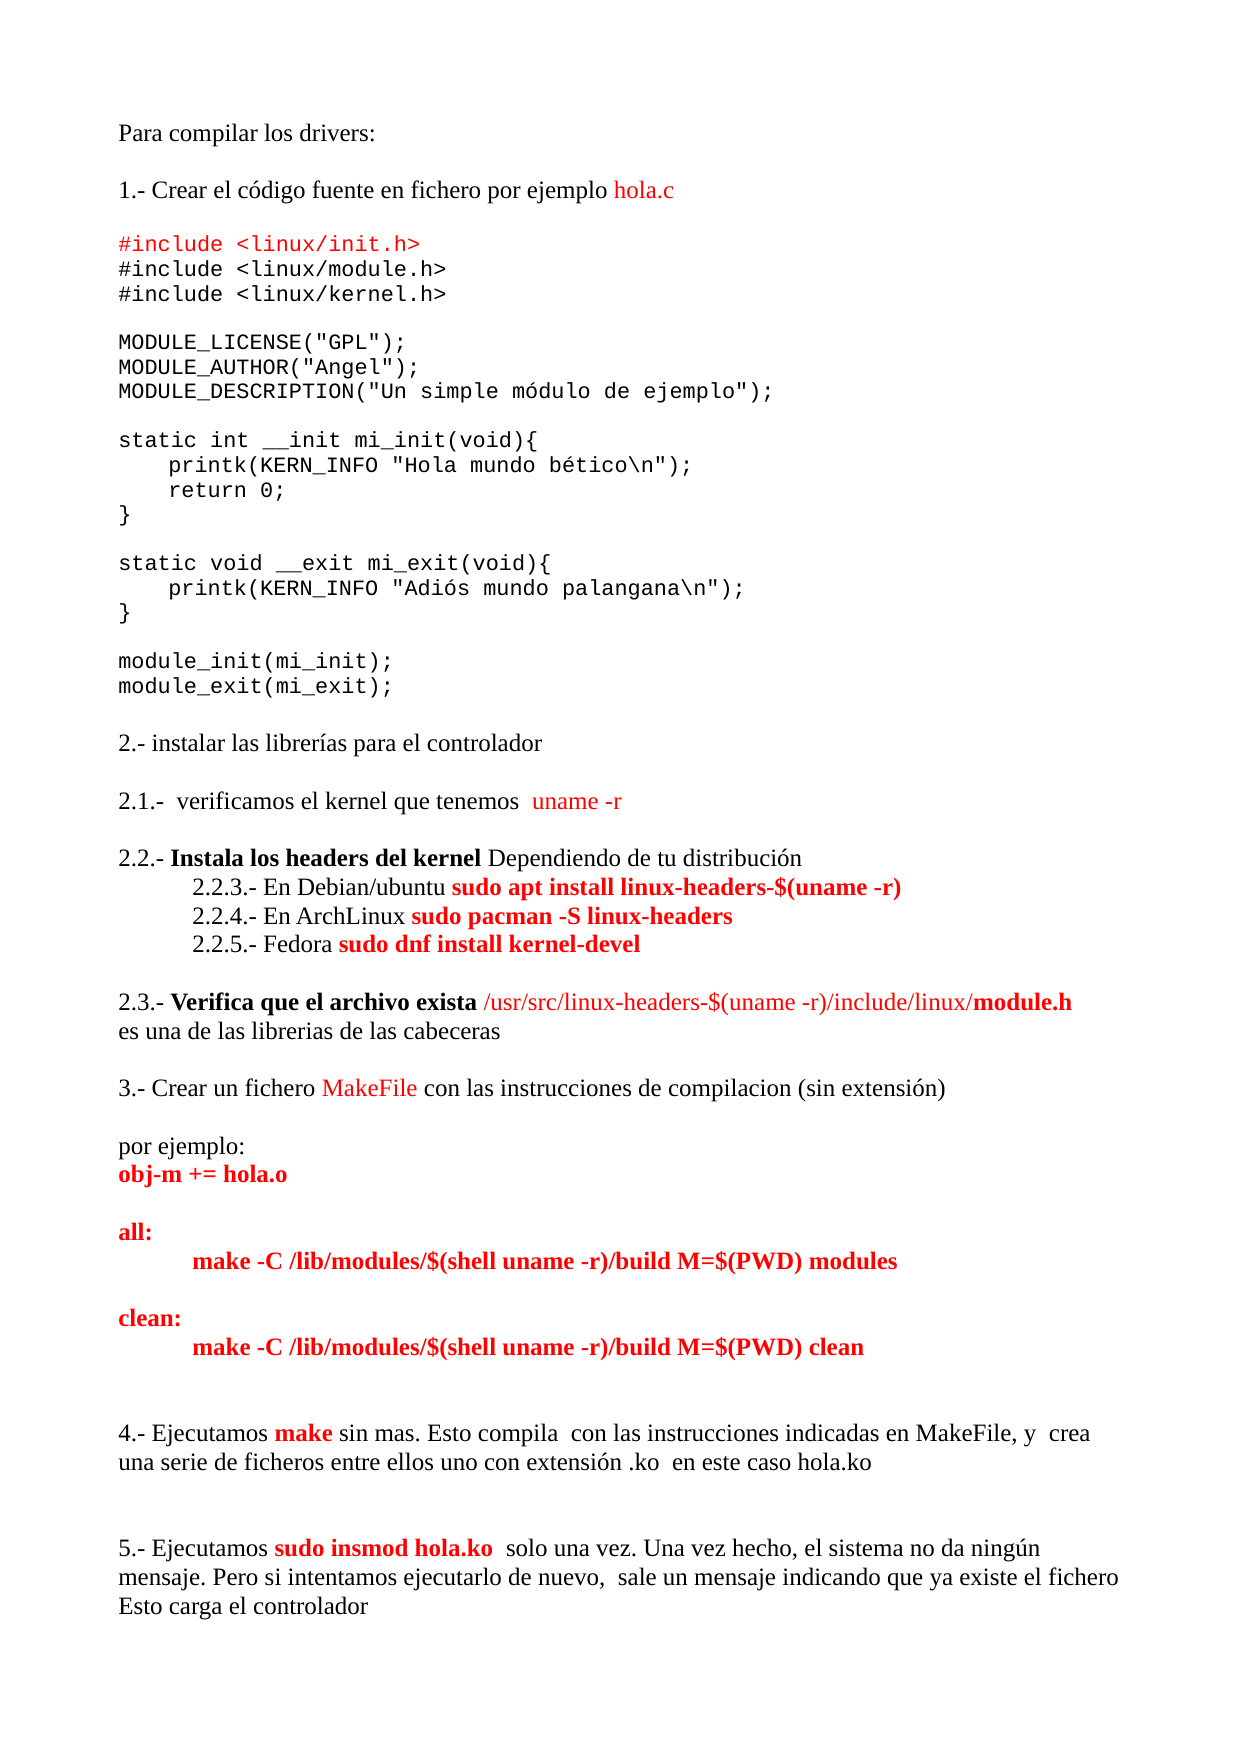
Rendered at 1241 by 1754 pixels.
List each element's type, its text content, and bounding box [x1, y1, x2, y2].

text #include <linux/module.h> [118, 258, 1122, 283]
text 2.- instalar las librerías para el controlador [118, 728, 1122, 757]
text printk(KERN_INFO "Hola mundo bético\n"); [118, 454, 1122, 479]
text all: [118, 1217, 1122, 1246]
text 1.- Crear el código fuente en fichero por ejemplo hola.c [118, 176, 1122, 204]
text clean: [118, 1303, 1122, 1332]
text 3.- Crear un fichero MakeFile con las instrucciones de compilacion (sin extensión) [118, 1073, 1122, 1102]
text 2.1.- verificamos el kernel que tenemos uname -r [118, 786, 1122, 814]
text 2.2.5.- Fedora sudo dnf install kernel-devel [118, 929, 1122, 958]
text #include <linux/kernel.h> [118, 283, 1122, 307]
text static int __init mi_init(void){ [118, 429, 1122, 454]
text } [118, 503, 1122, 528]
text 2.2.4.- En ArchLinux sudo pacman -S linux-headers [118, 901, 1122, 929]
text Para compilar los drivers: [118, 118, 1122, 147]
text make -C /lib/modules/$(shell uname -r)/build M=$(PWD) clean [118, 1332, 1122, 1361]
text 5.- Ejecutamos sudo insmod hola.ko solo una vez. Una vez hecho, el sistema no da ningún mensaje. Pero si intentamos ejecutarlo de nuevo, sale un mensaje indicando que ya existe el fichero [118, 1533, 1122, 1591]
text 2.3.- Verifica que el archivo exista /usr/src/linux-headers-$(uname -r)/include/linux/module.h [118, 987, 1122, 1016]
text module_init(mi_init); [118, 650, 1122, 675]
text printk(KERN_INFO "Adiós mundo palangana\n"); [118, 577, 1122, 602]
text es una de las librerias de las cabeceras [118, 1016, 1122, 1044]
text MODULE_DESCRIPTION("Un simple módulo de ejemplo"); [118, 381, 1122, 406]
text module_exit(mi_exit); [118, 675, 1122, 699]
text return 0; [118, 479, 1122, 503]
text #include <linux/init.h> [118, 233, 1122, 258]
text por ejemplo: [118, 1131, 1122, 1159]
text Esto carga el controlador [118, 1591, 1122, 1619]
text 2.2.3.- En Debian/ubuntu sudo apt install linux-headers-$(uname -r) [118, 872, 1122, 901]
text 4.- Ejecutamos make sin mas. Esto compila con las instrucciones indicadas en MakeFile, y crea una serie de ficheros entre ellos uno con extensión .ko en este caso hola.ko [118, 1418, 1122, 1476]
text 2.2.- Instala los headers del kernel Dependiendo de tu distribución [118, 843, 1122, 872]
text } [118, 602, 1122, 626]
text make -C /lib/modules/$(shell uname -r)/build M=$(PWD) modules [118, 1246, 1122, 1274]
text MODULE_LICENSE("GPL"); [118, 331, 1122, 356]
text static void __exit mi_exit(void){ [118, 552, 1122, 577]
text obj-m += hola.o [118, 1159, 1122, 1188]
text MODULE_AUTHOR("Angel"); [118, 356, 1122, 381]
